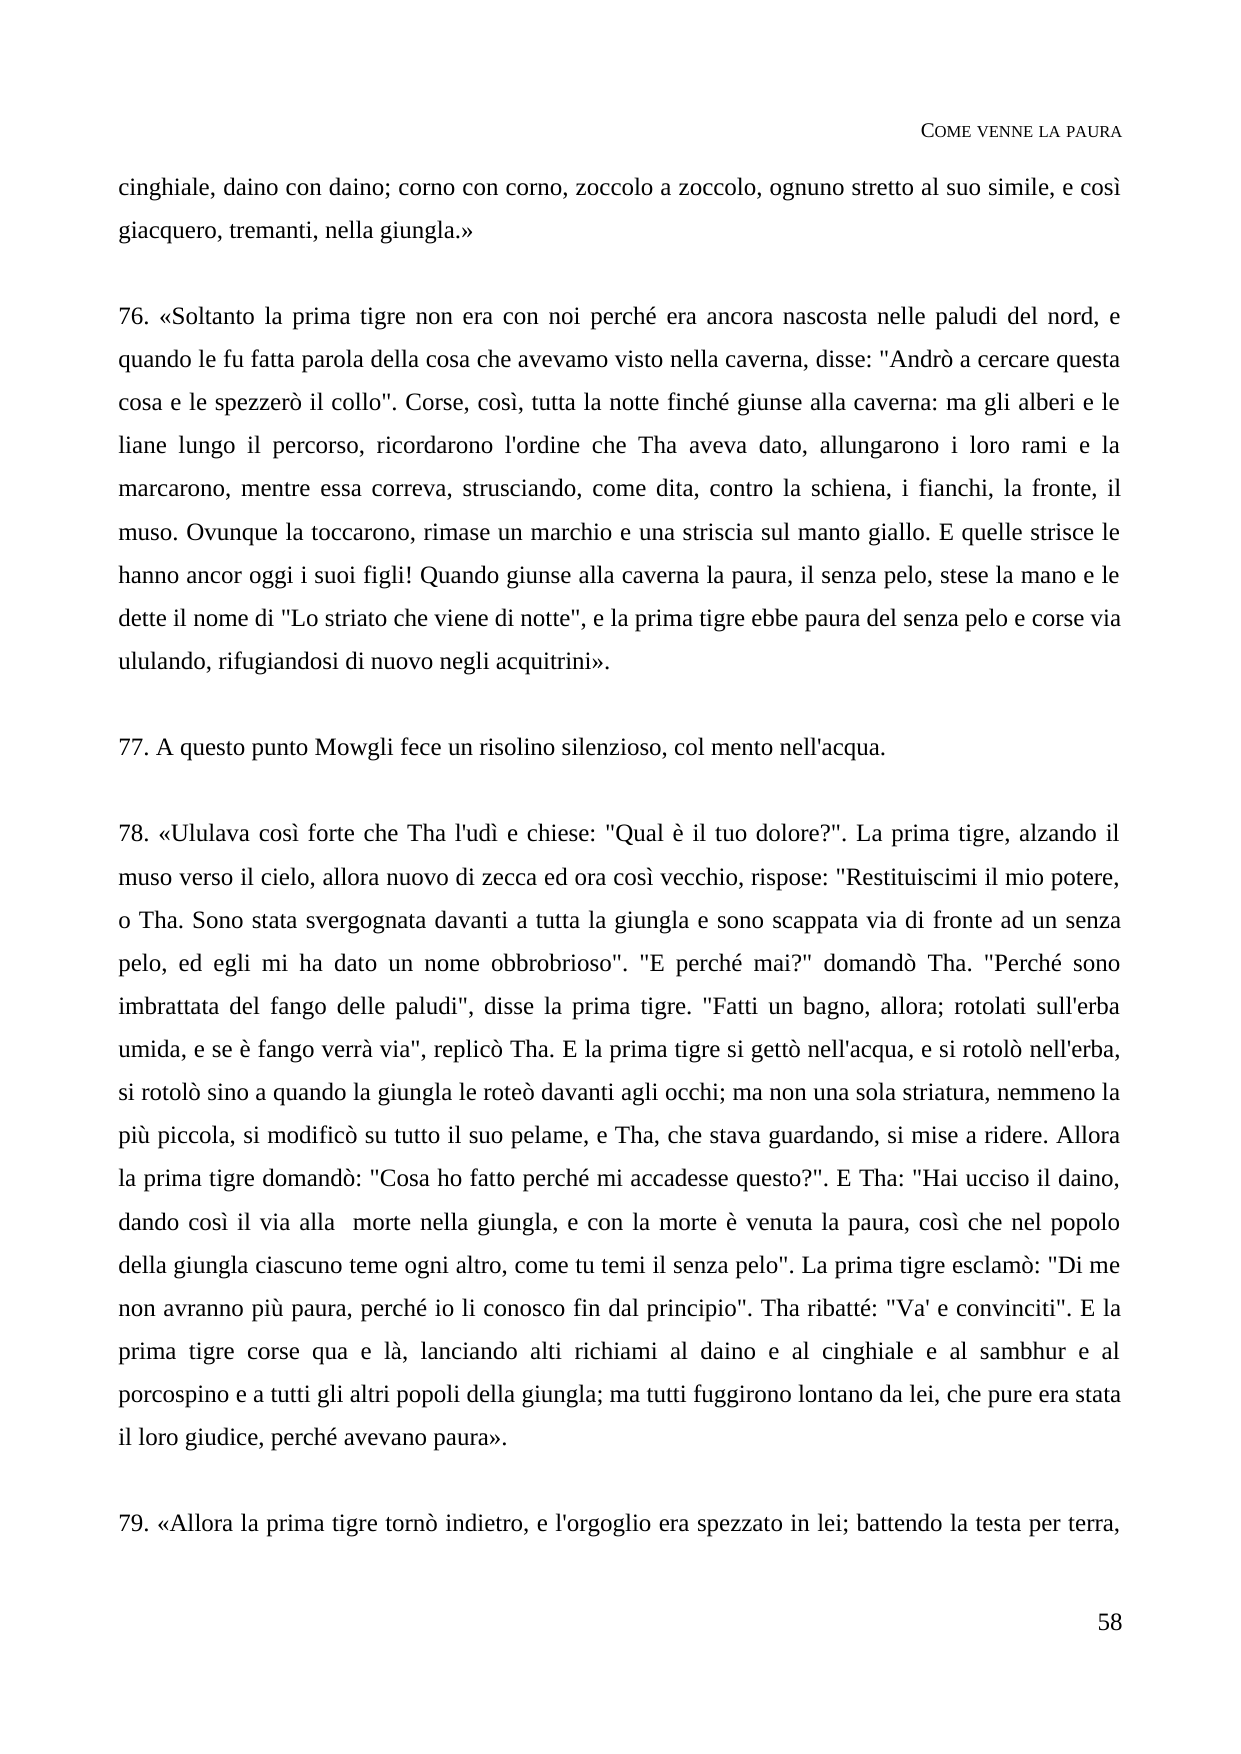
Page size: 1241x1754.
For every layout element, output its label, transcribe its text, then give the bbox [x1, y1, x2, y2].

text 78. «Ululava così forte che Tha l'udì e chiese: "Qual è il tuo dolore?". La prima tigre, alzando il muso verso il cielo, allora nuovo di zecca ed ora così vecchio, rispose: "Restituiscimi il mio potere, o Tha. Sono stata svergognata davanti a tutta la giungla e sono scappata via di fronte ad un senza pelo, ed egli mi ha dato un nome obbrobrioso". "E perché mai?" domandò Tha. "Perché sono imbrattata del fango delle paludi", disse la prima tigre. "Fatti un bagno, allora; rotolati sull'erba umida, e se è fango verrà via", replicò Tha. E la prima tigre si gettò nell'acqua, e si rotolò nell'erba, si rotolò sino a quando la giungla le roteò davanti agli occhi; ma non una sola striatura, nemmeno la più piccola, si modificò su tutto il suo pelame, e Tha, che stava guardando, si mise a ridere. Allora la prima tigre domandò: "Cosa ho fatto perché mi accadesse questo?". E Tha: "Hai ucciso il daino, dando così il via alla morte nella giungla, e con la morte è venuta la paura, così che nel popolo della giungla ciascuno teme ogni altro, come tu temi il senza pelo". La prima tigre esclamò: "Di me non avranno più paura, perché io li conosco fin dal principio". Tha ribatté: "Va' e convinciti". E la prima tigre corse qua e là, lanciando alti richiami al daino e al cinghiale e al sambhur e al porcospino e a tutti gli altri popoli della giungla; ma tutti fuggirono lontano da lei, che pure era stata il loro giudice, perché avevano paura». [118, 818, 1122, 1451]
text 77. A questo punto Mowgli fece un risolino silenzioso, col mento nell'acqua. [118, 732, 1122, 761]
text 76. «Soltanto la prima tigre non era con noi perché era ancora nascosta nelle paludi del nord, e quando le fu fatta parola della cosa che avevamo visto nella caverna, disse: "Andrò a cercare questa cosa e le spezzerò il collo". Corse, così, tutta la notte finché giunse alla caverna: ma gli alberi e le liane lungo il percorso, ricordarono l'ordine che Tha aveva dato, allungarono i loro rami e la marcarono, mentre essa correva, strusciando, come dita, contro la schiena, i fianchi, la fronte, il muso. Ovunque la toccarono, rimase un marchio e una striscia sul manto giallo. E quelle strisce le hanno ancor oggi i suoi figli! Quando giunse alla caverna la paura, il senza pelo, stese la mano e le dette il nome di "Lo striato che viene di notte", e la prima tigre ebbe paura del senza pelo e corse via ululando, rifugiandosi di nuovo negli acquitrini». [118, 301, 1122, 675]
text 79. «Allora la prima tigre tornò indietro, e l'orgoglio era spezzato in lei; battendo la testa per terra, [118, 1508, 1122, 1537]
text cinghiale, daino con daino; corno con corno, zoccolo a zoccolo, ognuno stretto al suo simile, e così giacquero, tremanti, nella giungla.» [118, 172, 1122, 243]
